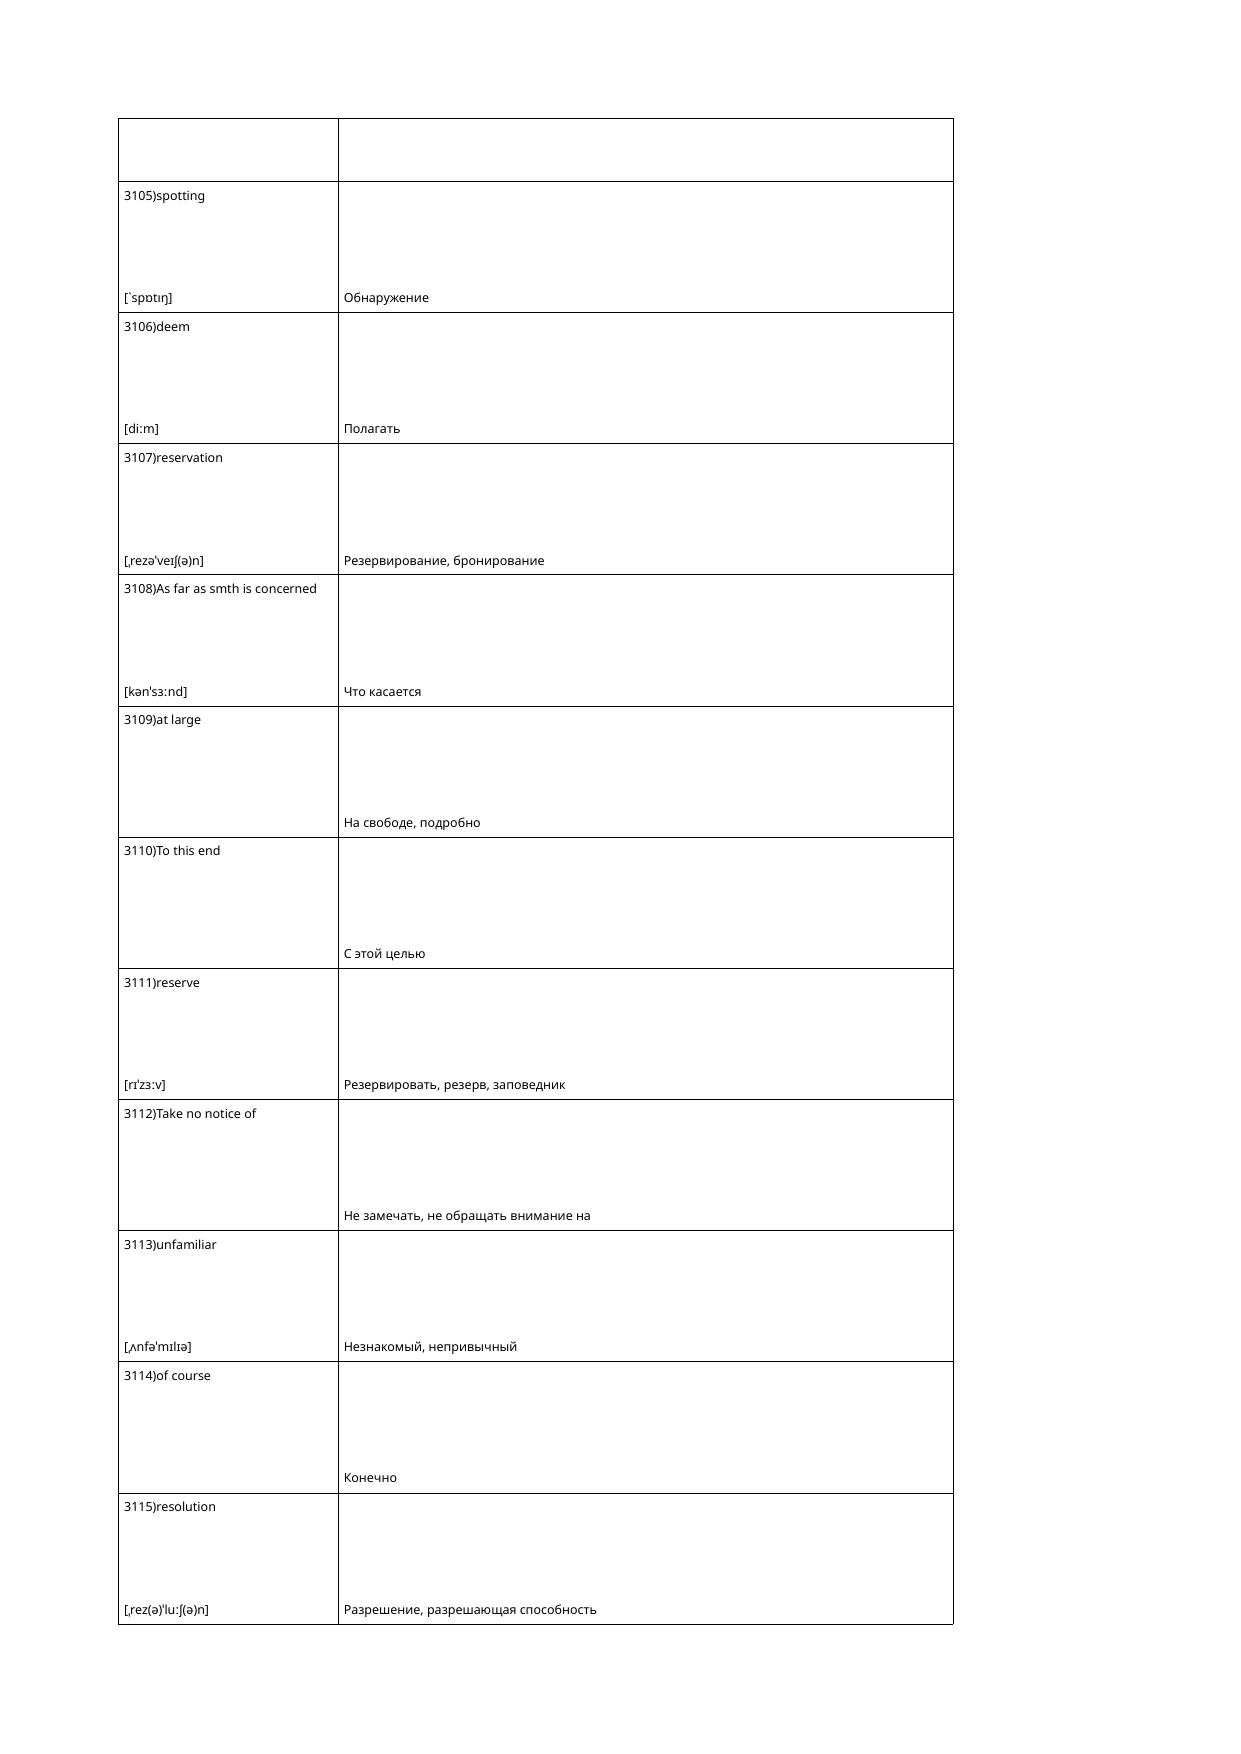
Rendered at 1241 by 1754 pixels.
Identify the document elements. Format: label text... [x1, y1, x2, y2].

table_cell 3109)at large [119, 707, 338, 837]
table_cell 3111)reserve [rɪˈzɜːv] [119, 969, 338, 1099]
table_cell 3110)To this end [119, 838, 338, 968]
table_cell [119, 119, 338, 181]
table_cell Не замечать, не обращать внимание на [339, 1100, 953, 1230]
table_cell 3112)Take no notice of [119, 1100, 338, 1230]
table_cell Резервирование, бронирование [339, 444, 953, 574]
table_cell На свободе, подробно [339, 707, 953, 837]
table_cell 3114)of course [119, 1362, 338, 1492]
table_cell 3115)resolution [ˌrez(ə)ˈluːʃ(ə)n] [119, 1494, 338, 1623]
table_cell Обнаружение [339, 182, 953, 312]
table_cell Полагать [339, 313, 953, 443]
table_cell 3105)spotting [`spɒtıŋ] [119, 182, 338, 312]
table_cell Резервировать, резерв, заповедник [339, 969, 953, 1099]
table_cell [339, 119, 953, 181]
table_cell Разрешение, разрешающая способность [339, 1494, 953, 1623]
table_cell Что касается [339, 575, 953, 706]
table_cell Незнакомый, непривычный [339, 1231, 953, 1361]
table_cell 3108)As far as smth is concerned [kənˈsɜːnd] [119, 575, 338, 706]
table_cell 3106)deem [diːm] [119, 313, 338, 443]
table_cell С этой целью [339, 838, 953, 968]
table_cell 3107)reservation [ˌrezəˈveɪʃ(ə)n] [119, 444, 338, 574]
table_cell Конечно [339, 1362, 953, 1492]
table_cell 3113)unfamiliar [ˌʌnfəˈmɪlɪə] [119, 1231, 338, 1361]
